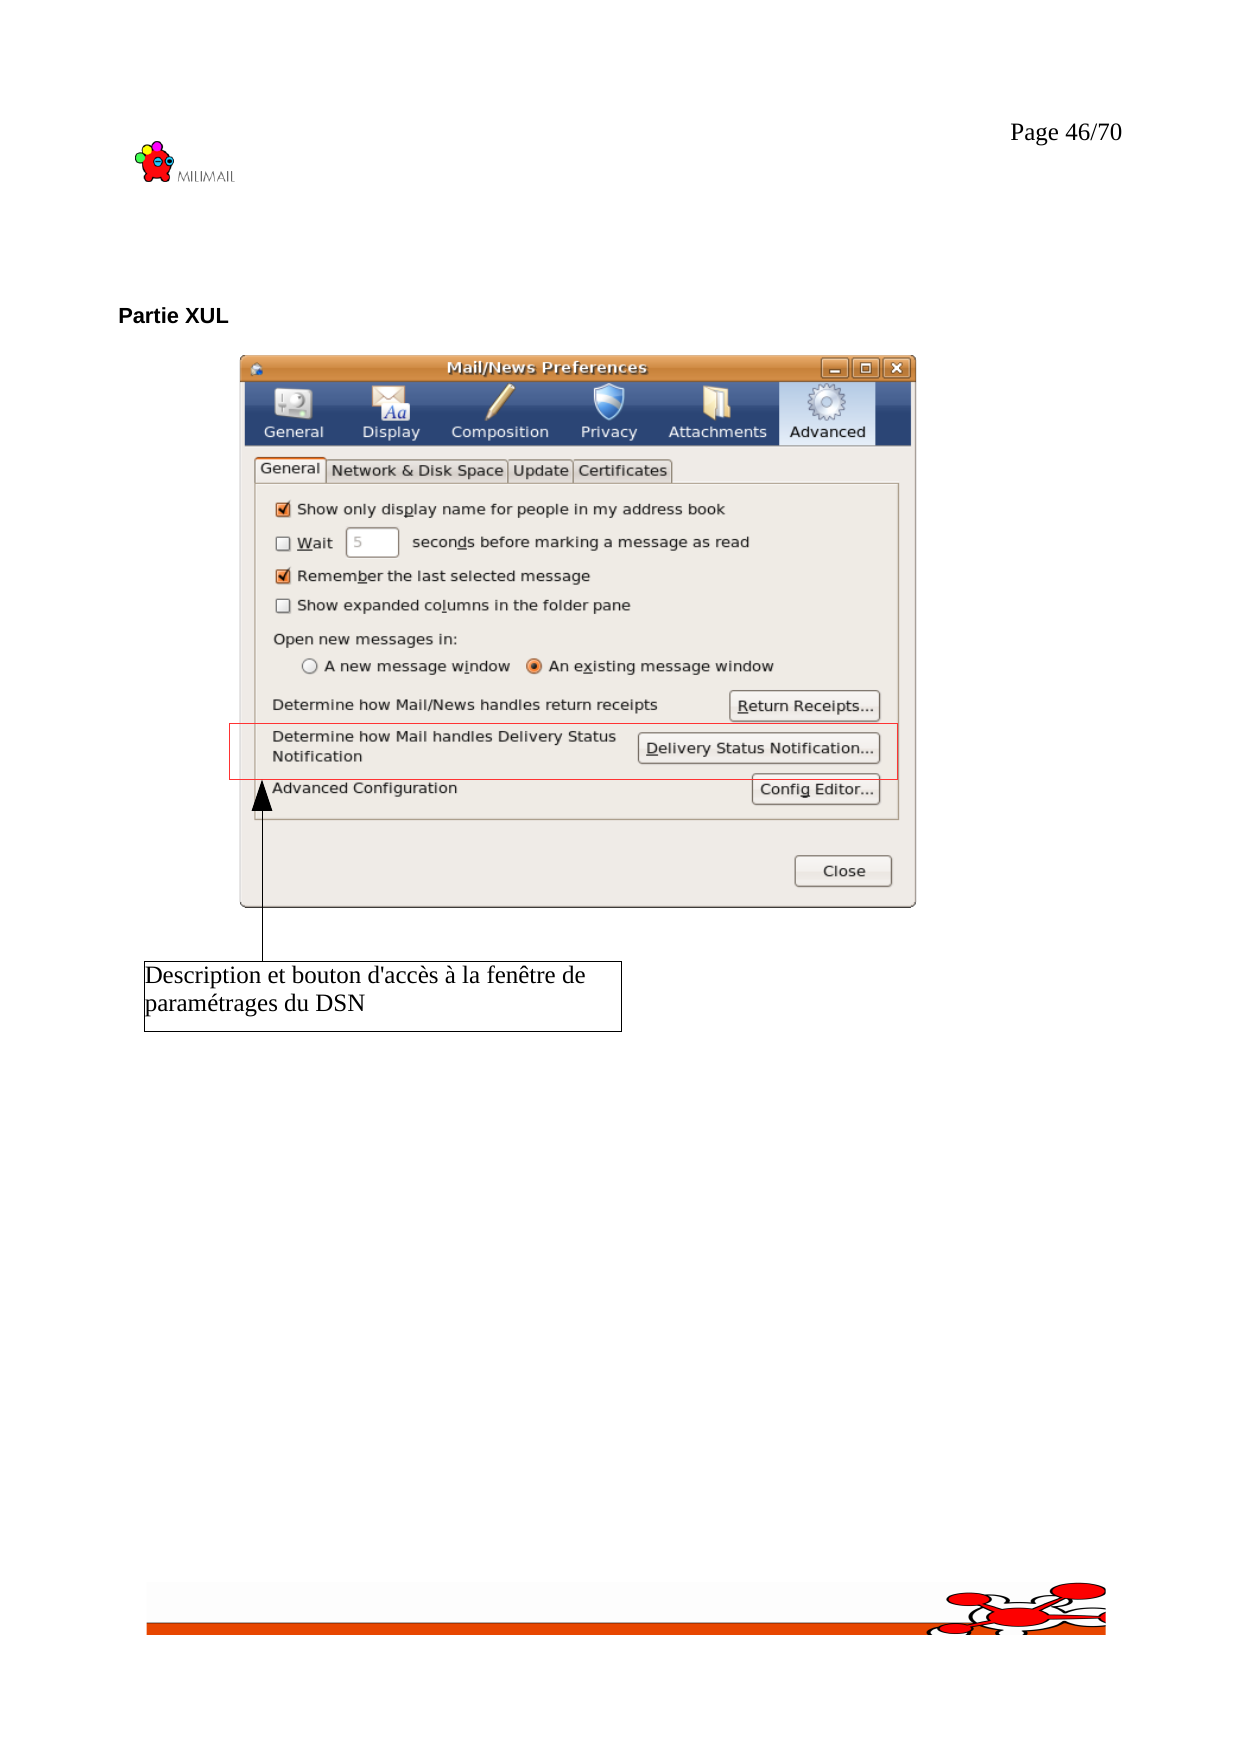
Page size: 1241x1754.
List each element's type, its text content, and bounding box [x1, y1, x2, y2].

picture [146, 1582, 1106, 1635]
subtitle Partie XUL [118, 304, 1122, 328]
picture [239, 724, 897, 779]
picture [239, 355, 917, 908]
picture [116, 120, 295, 209]
picture [239, 780, 262, 908]
